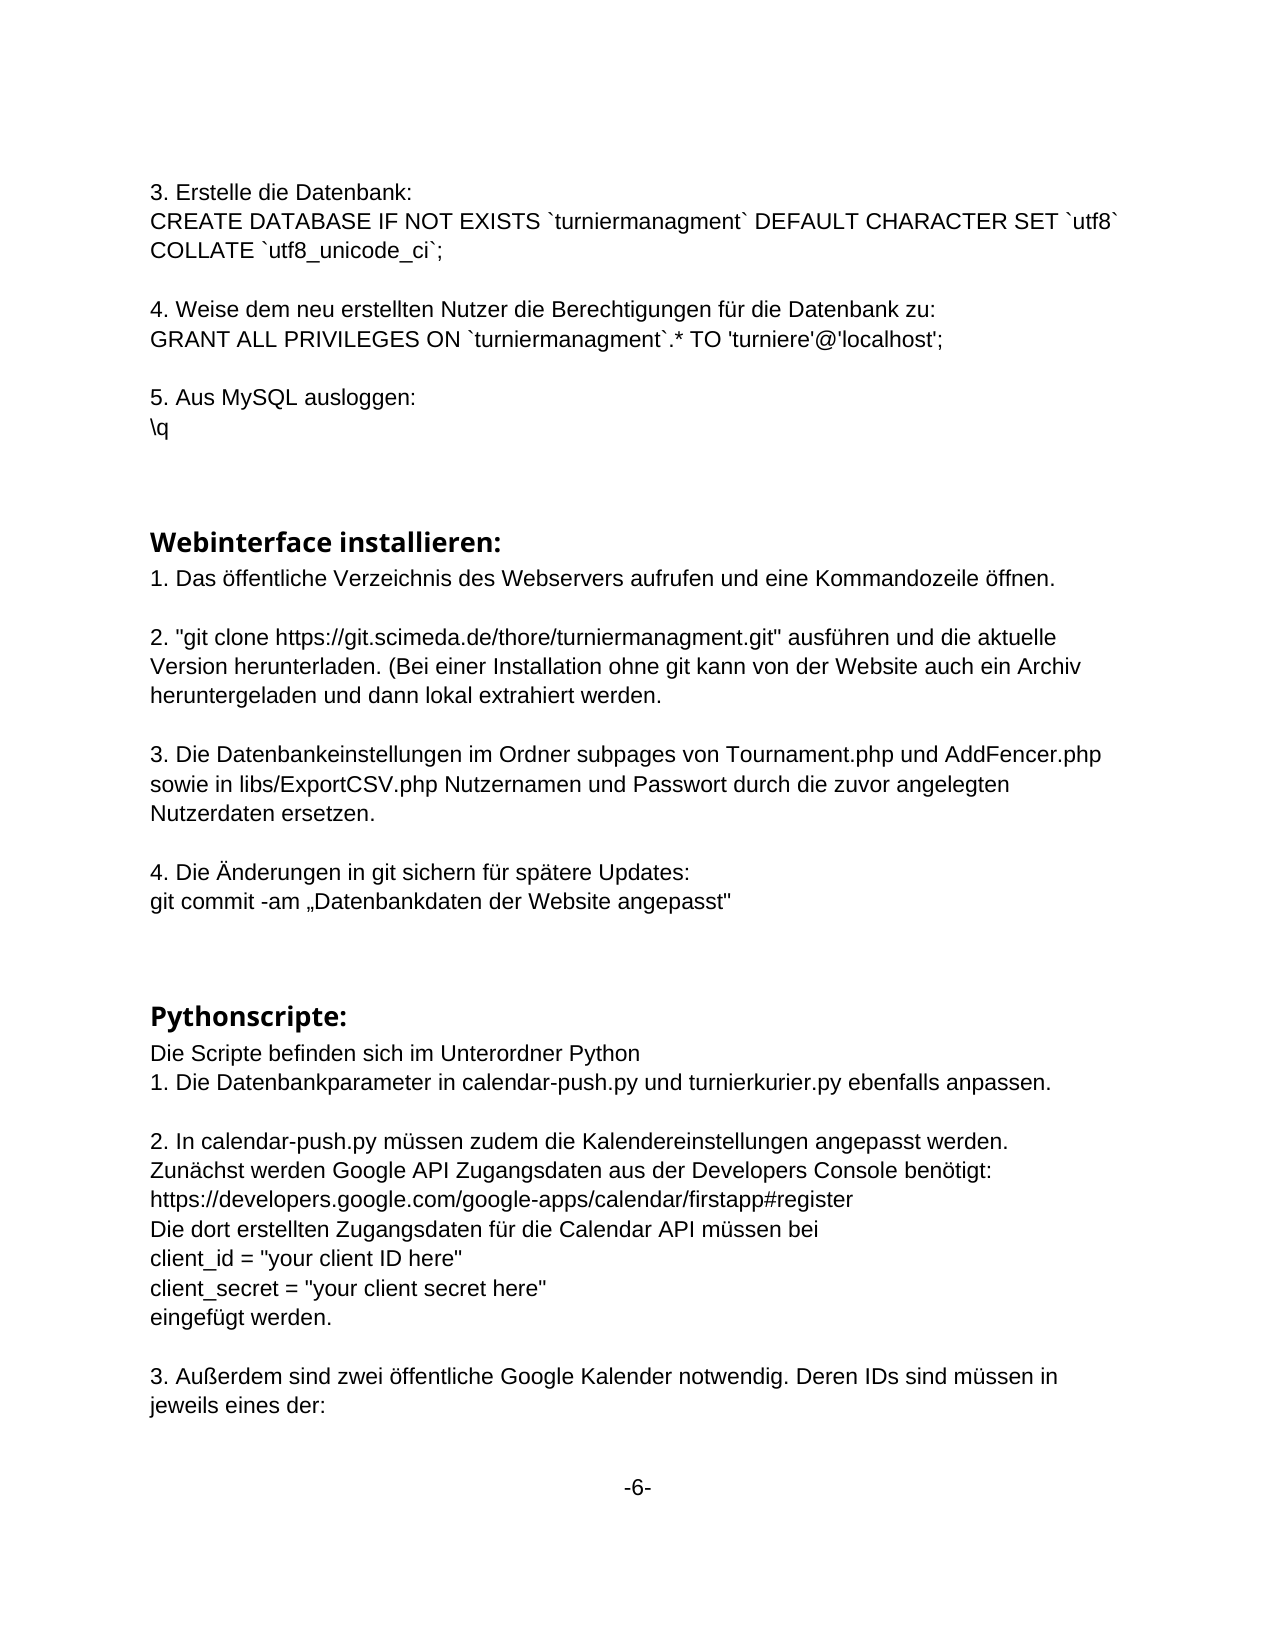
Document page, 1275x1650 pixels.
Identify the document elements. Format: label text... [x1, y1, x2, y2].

text GRANT ALL PRIVILEGES ON `turniermanagment`.* TO 'turniere'@'localhost'; [150, 326, 1125, 352]
text client_id = "your client ID here" [150, 1246, 1125, 1271]
subtitle Pythonscripte: [150, 998, 1125, 1035]
text 1. Die Datenbankparameter in calendar-push.py und turnierkurier.py ebenfalls anpassen. [150, 1069, 1125, 1095]
text https://developers.google.com/google-apps/calendar/firstapp#register [150, 1187, 1125, 1213]
text 4. Weise dem neu erstellten Nutzer die Berechtigungen für die Datenbank zu: [150, 297, 1125, 322]
text CREATE DATABASE IF NOT EXISTS `turniermanagment` DEFAULT CHARACTER SET `utf8` COLLATE `utf8_unicode_ci`; [150, 209, 1125, 264]
text \q [150, 414, 1125, 440]
subtitle Webinterface installieren: [150, 523, 1125, 560]
text 5. Aus MySQL ausloggen: [150, 385, 1125, 411]
text 3. Erstelle die Datenbank: [150, 150, 1125, 205]
text git commit -am „Datenbankdaten der Website angepasst" [150, 889, 1125, 914]
text Die Scripte befinden sich im Unterordner Python [150, 1040, 1125, 1066]
text 1. Das öffentliche Verzeichnis des Webservers aufrufen und eine Kommandozeile öffnen. [150, 566, 1125, 591]
text 3. Die Datenbankeinstellungen im Ordner subpages von Tournament.php und AddFencer.php sowie in libs/ExportCSV.php Nutzernamen und Passwort durch die zuvor angelegten Nutzerdaten ersetzen. [150, 742, 1125, 826]
text 2. In calendar-push.py müssen zudem die Kalendereinstellungen angepasst werden. [150, 1128, 1125, 1154]
text client_secret = "your client secret here" [150, 1275, 1125, 1301]
text 2. "git clone https://git.scimeda.de/thore/turniermanagment.git" ausführen und die aktuelle Version herunterladen. (Bei einer Installation ohne git kann von der Website auch ein Archiv heruntergeladen und dann lokal extrahiert werden. [150, 624, 1125, 709]
text Die dort erstellten Zugangsdaten für die Calendar API müssen bei [150, 1216, 1125, 1242]
text Zunächst werden Google API Zugangsdaten aus der Developers Console benötigt: [150, 1158, 1125, 1183]
text 4. Die Änderungen in git sichern für spätere Updates: [150, 859, 1125, 885]
text eingefügt werden. [150, 1304, 1125, 1330]
text 3. Außerdem sind zwei öffentliche Google Kalender notwendig. Deren IDs sind müssen in jeweils eines der: [150, 1363, 1125, 1418]
